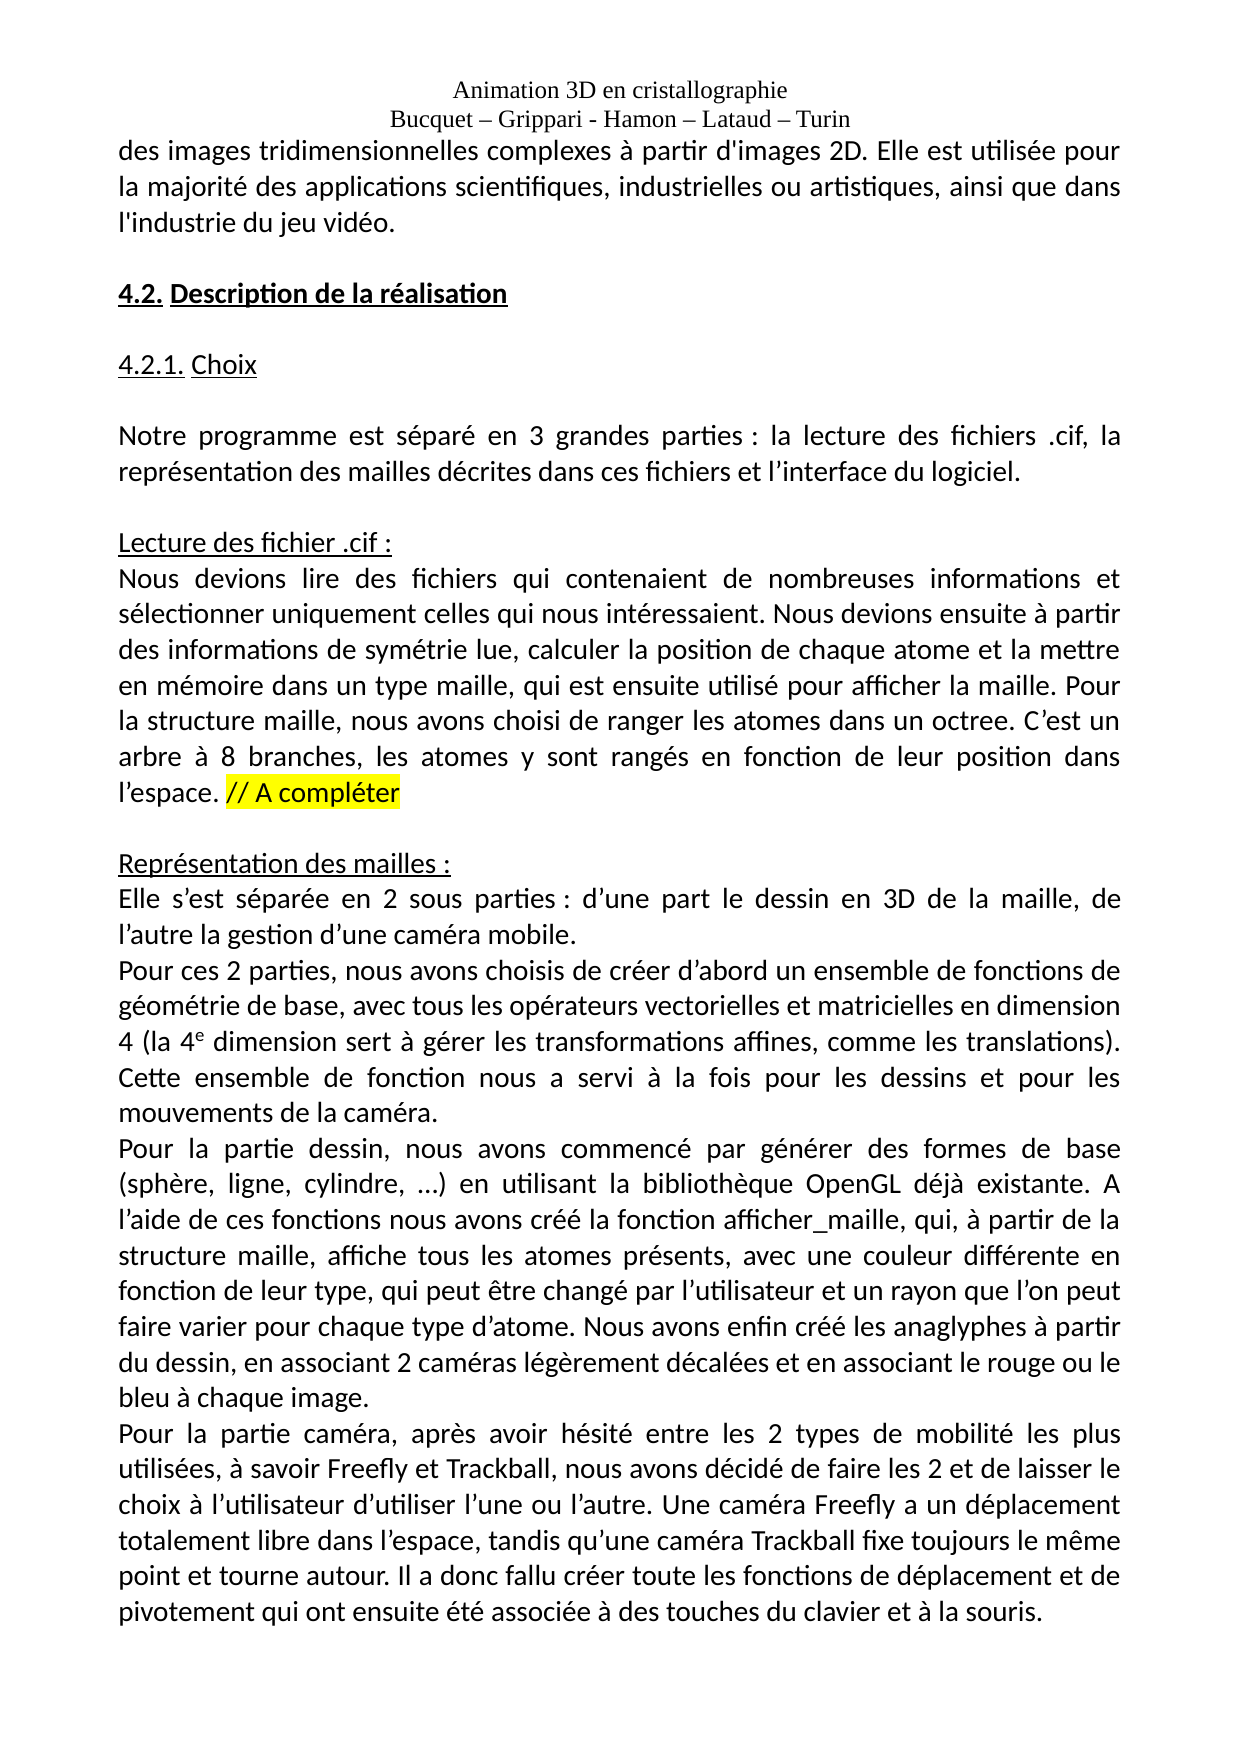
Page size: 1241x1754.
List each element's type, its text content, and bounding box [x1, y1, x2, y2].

text Elle s’est séparée en 2 sous parties : d’une part le dessin en 3D de la maille, de l’autre la gestion d’une caméra mobile. [118, 881, 1122, 952]
text des images tridimensionnelles complexes à partir d'images 2D. Elle est utilisée pour la majorité des applications scientifiques, industrielles ou artistiques, ainsi que dans l'industrie du jeu vidéo. [118, 132, 1122, 239]
text Représentation des mailles : [118, 845, 1122, 881]
text Pour la partie caméra, après avoir hésité entre les 2 types de mobilité les plus utilisées, à savoir Freefly et Trackball, nous avons décidé de faire les 2 et de laisser le choix à l’utilisateur d’utiliser l’une ou l’autre. Une caméra Freefly a un déplacement totalement libre dans l’espace, tandis qu’une caméra Trackball fixe toujours le même point et tourne autour. Il a donc fallu créer toute les fonctions de déplacement et de pivotement qui ont ensuite été associée à des touches du clavier et à la souris. [118, 1415, 1122, 1629]
text Lecture des fichier .cif : [118, 524, 1122, 560]
text Notre programme est séparé en 3 grandes parties : la lecture des fichiers .cif, la représentation des mailles décrites dans ces fichiers et l’interface du logiciel. [118, 417, 1122, 489]
text Pour la partie dessin, nous avons commencé par générer des formes de base (sphère, ligne, cylindre, …) en utilisant la bibliothèque OpenGL déjà existante. A l’aide de ces fonctions nous avons créé la fonction afficher_maille, qui, à partir de la structure maille, affiche tous les atomes présents, avec une couleur différente en fonction de leur type, qui peut être changé par l’utilisateur et un rayon que l’on peut faire varier pour chaque type d’atome. Nous avons enfin créé les anaglyphes à partir du dessin, en associant 2 caméras légèrement décalées et en associant le rouge ou le bleu à chaque image. [118, 1130, 1122, 1415]
text Nous devions lire des fichiers qui contenaient de nombreuses informations et sélectionner uniquement celles qui nous intéressaient. Nous devions ensuite à partir des informations de symétrie lue, calculer la position de chaque atome et la mettre en mémoire dans un type maille, qui est ensuite utilisé pour afficher la maille. Pour la structure maille, nous avons choisi de ranger les atomes dans un octree. C’est un arbre à 8 branches, les atomes y sont rangés en fonction de leur position dans l’espace. // A compléter [118, 560, 1122, 809]
text 4.2. Description de la réalisation [118, 275, 1122, 311]
text Pour ces 2 parties, nous avons choisis de créer d’abord un ensemble de fonctions de géométrie de base, avec tous les opérateurs vectorielles et matricielles en dimension 4 (la 4e dimension sert à gérer les transformations affines, comme les translations). Cette ensemble de fonction nous a servi à la fois pour les dessins et pour les mouvements de la caméra. [118, 952, 1122, 1130]
text 4.2.1. Choix [118, 346, 1122, 382]
